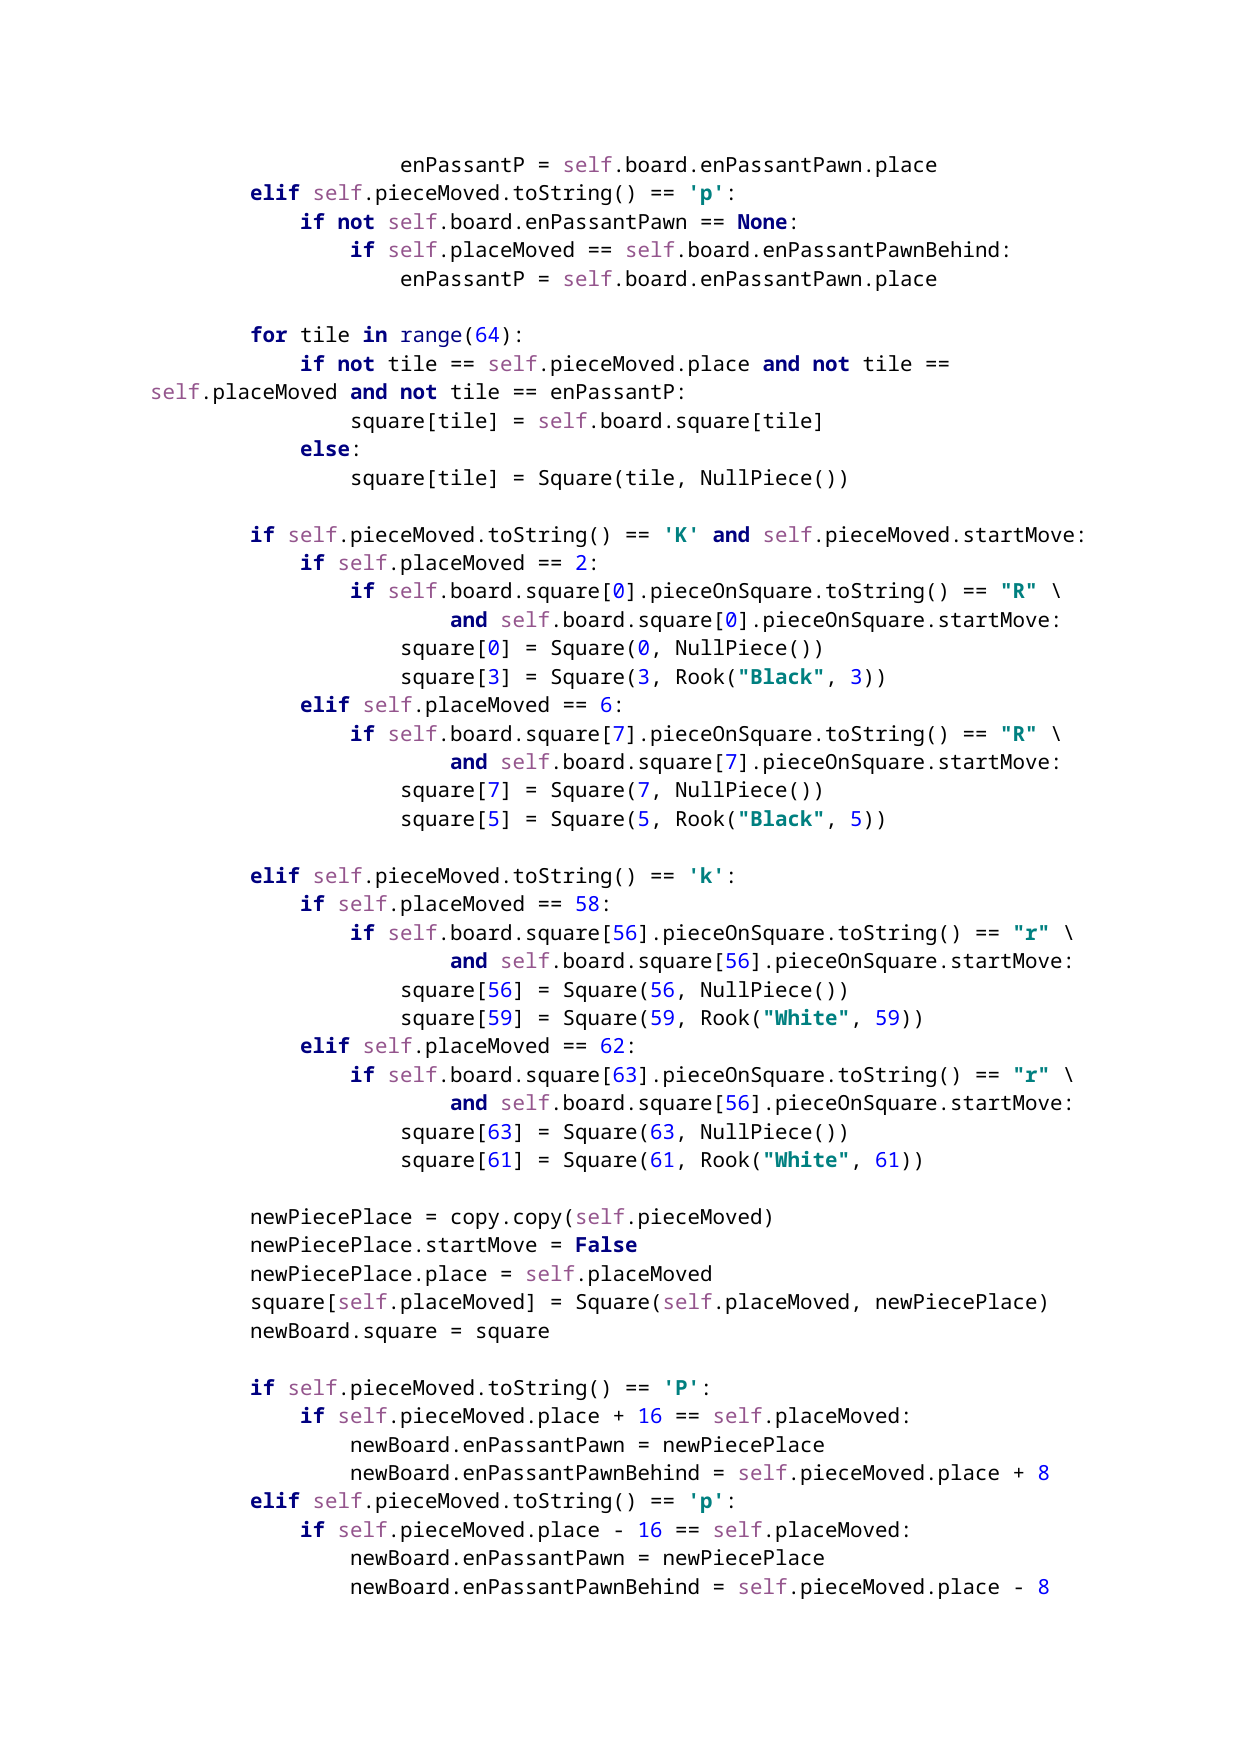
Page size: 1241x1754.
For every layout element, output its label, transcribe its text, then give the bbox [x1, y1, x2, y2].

text enPassantP = self.board.enPassantPawn.place elif self.pieceMoved.toString() == 'p': if not self.board.enPassantPawn == None: if self.placeMoved == self.board.enPassantPawnBehind: enPassantP = self.board.enPassantPawn.place for tile in range(64): if not tile == self.pieceMoved.place and not tile == self.placeMoved and not tile == enPassantP: square[tile] = self.board.square[tile] else: square[tile] = Square(tile, NullPiece()) if self.pieceMoved.toString() == 'K' and self.pieceMoved.startMove: if self.placeMoved == 2: if self.board.square[0].pieceOnSquare.toString() == "R" \ and self.board.square[0].pieceOnSquare.startMove: square[0] = Square(0, NullPiece()) square[3] = Square(3, Rook("Black", 3)) elif self.placeMoved == 6: if self.board.square[7].pieceOnSquare.toString() == "R" \ and self.board.square[7].pieceOnSquare.startMove: square[7] = Square(7, NullPiece()) square[5] = Square(5, Rook("Black", 5)) elif self.pieceMoved.toString() == 'k': if self.placeMoved == 58: if self.board.square[56].pieceOnSquare.toString() == "r" \ and self.board.square[56].pieceOnSquare.startMove: square[56] = Square(56, NullPiece()) square[59] = Square(59, Rook("White", 59)) elif self.placeMoved == 62: if self.board.square[63].pieceOnSquare.toString() == "r" \ and self.board.square[56].pieceOnSquare.startMove: square[63] = Square(63, NullPiece()) square[61] = Square(61, Rook("White", 61)) newPiecePlace = copy.copy(self.pieceMoved) newPiecePlace.startMove = False newPiecePlace.place = self.placeMoved square[self.placeMoved] = Square(self.placeMoved, newPiecePlace) newBoard.square = square if self.pieceMoved.toString() == 'P': if self.pieceMoved.place + 16 == self.placeMoved: newBoard.enPassantPawn = newPiecePlace newBoard.enPassantPawnBehind = self.pieceMoved.place + 8 elif self.pieceMoved.toString() == 'p': if self.pieceMoved.place - 16 == self.placeMoved: newBoard.enPassantPawn = newPiecePlace newBoard.enPassantPawnBehind = self.pieceMoved.place - 8 [150, 150, 1090, 1600]
